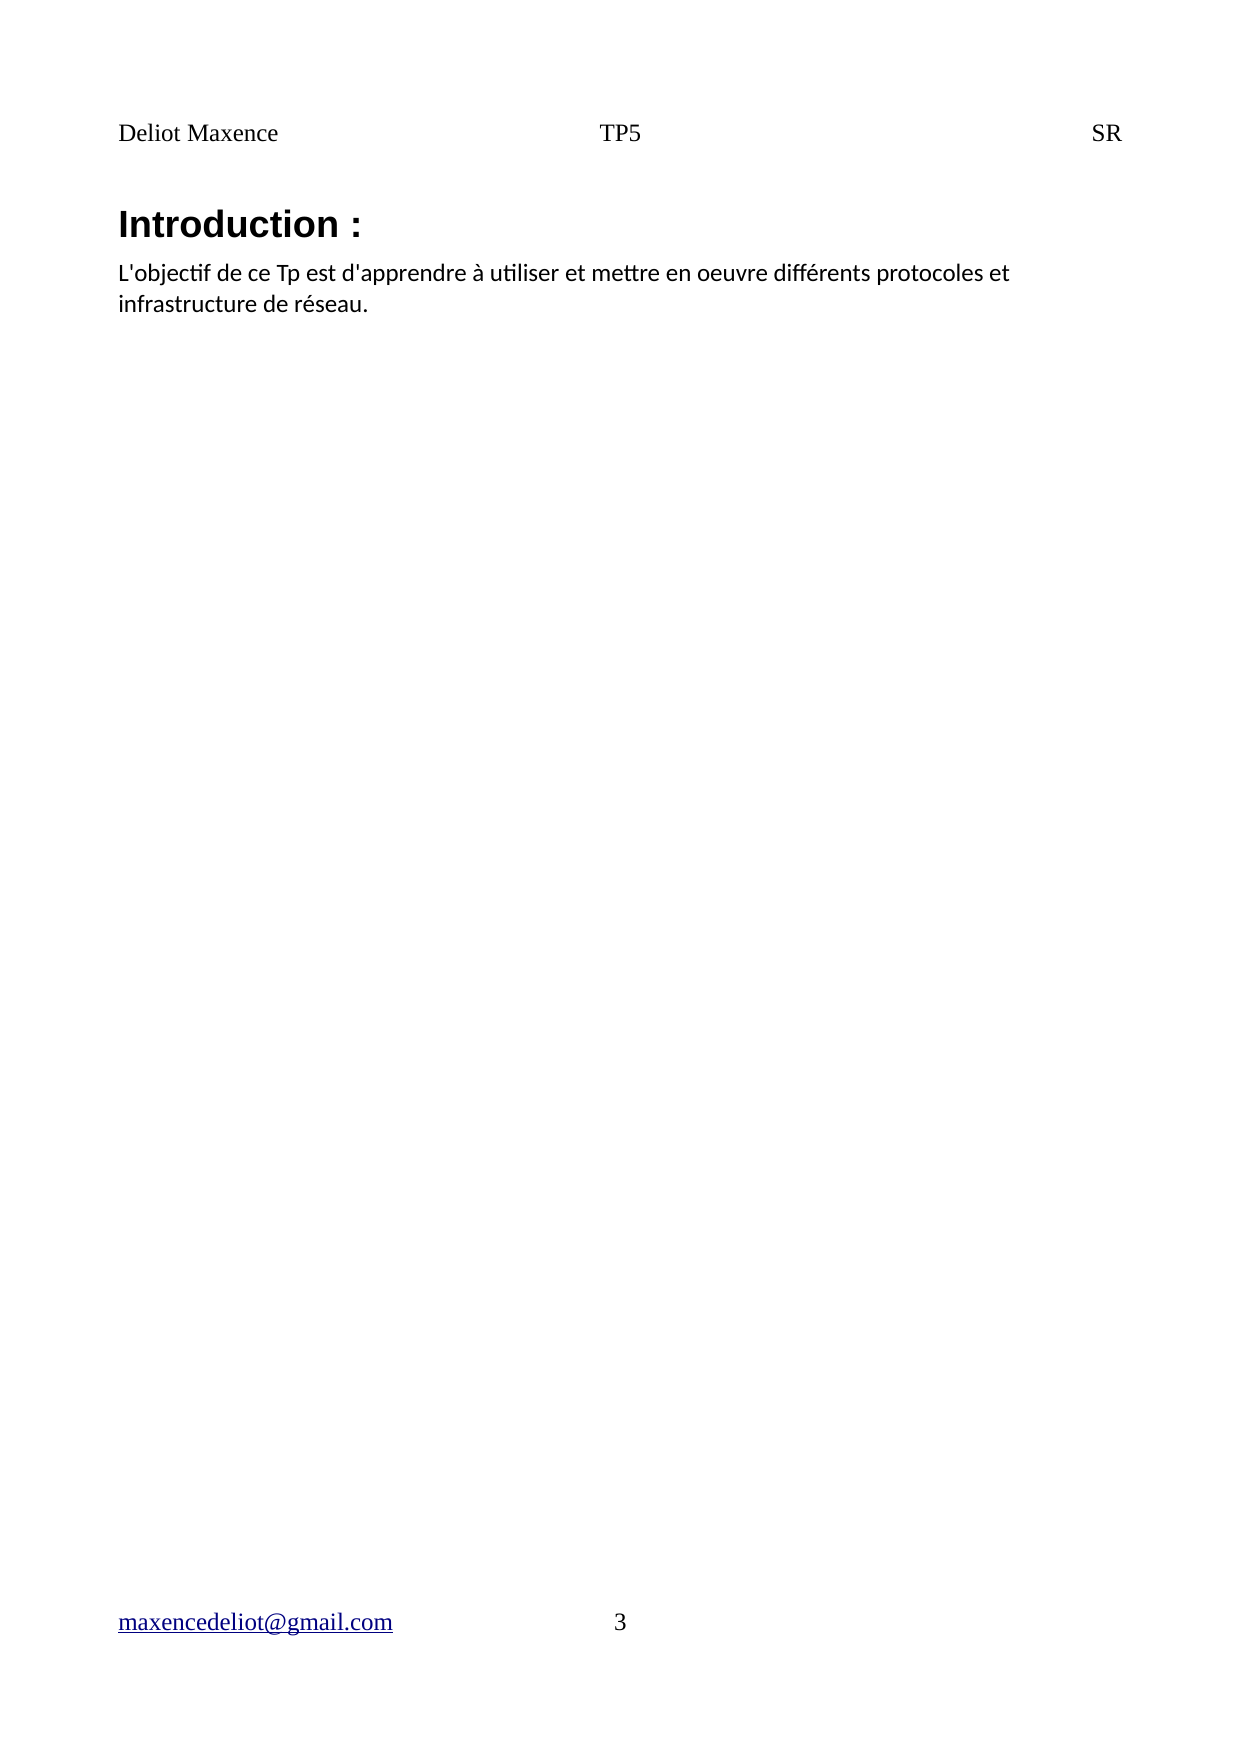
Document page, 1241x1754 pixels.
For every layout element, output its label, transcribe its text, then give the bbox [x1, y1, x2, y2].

text L'objectif de ce Tp est d'apprendre à utiliser et mettre en oeuvre différents protocoles et infrastructure de réseau. [118, 257, 1122, 318]
subtitle Introduction : [118, 201, 1122, 245]
